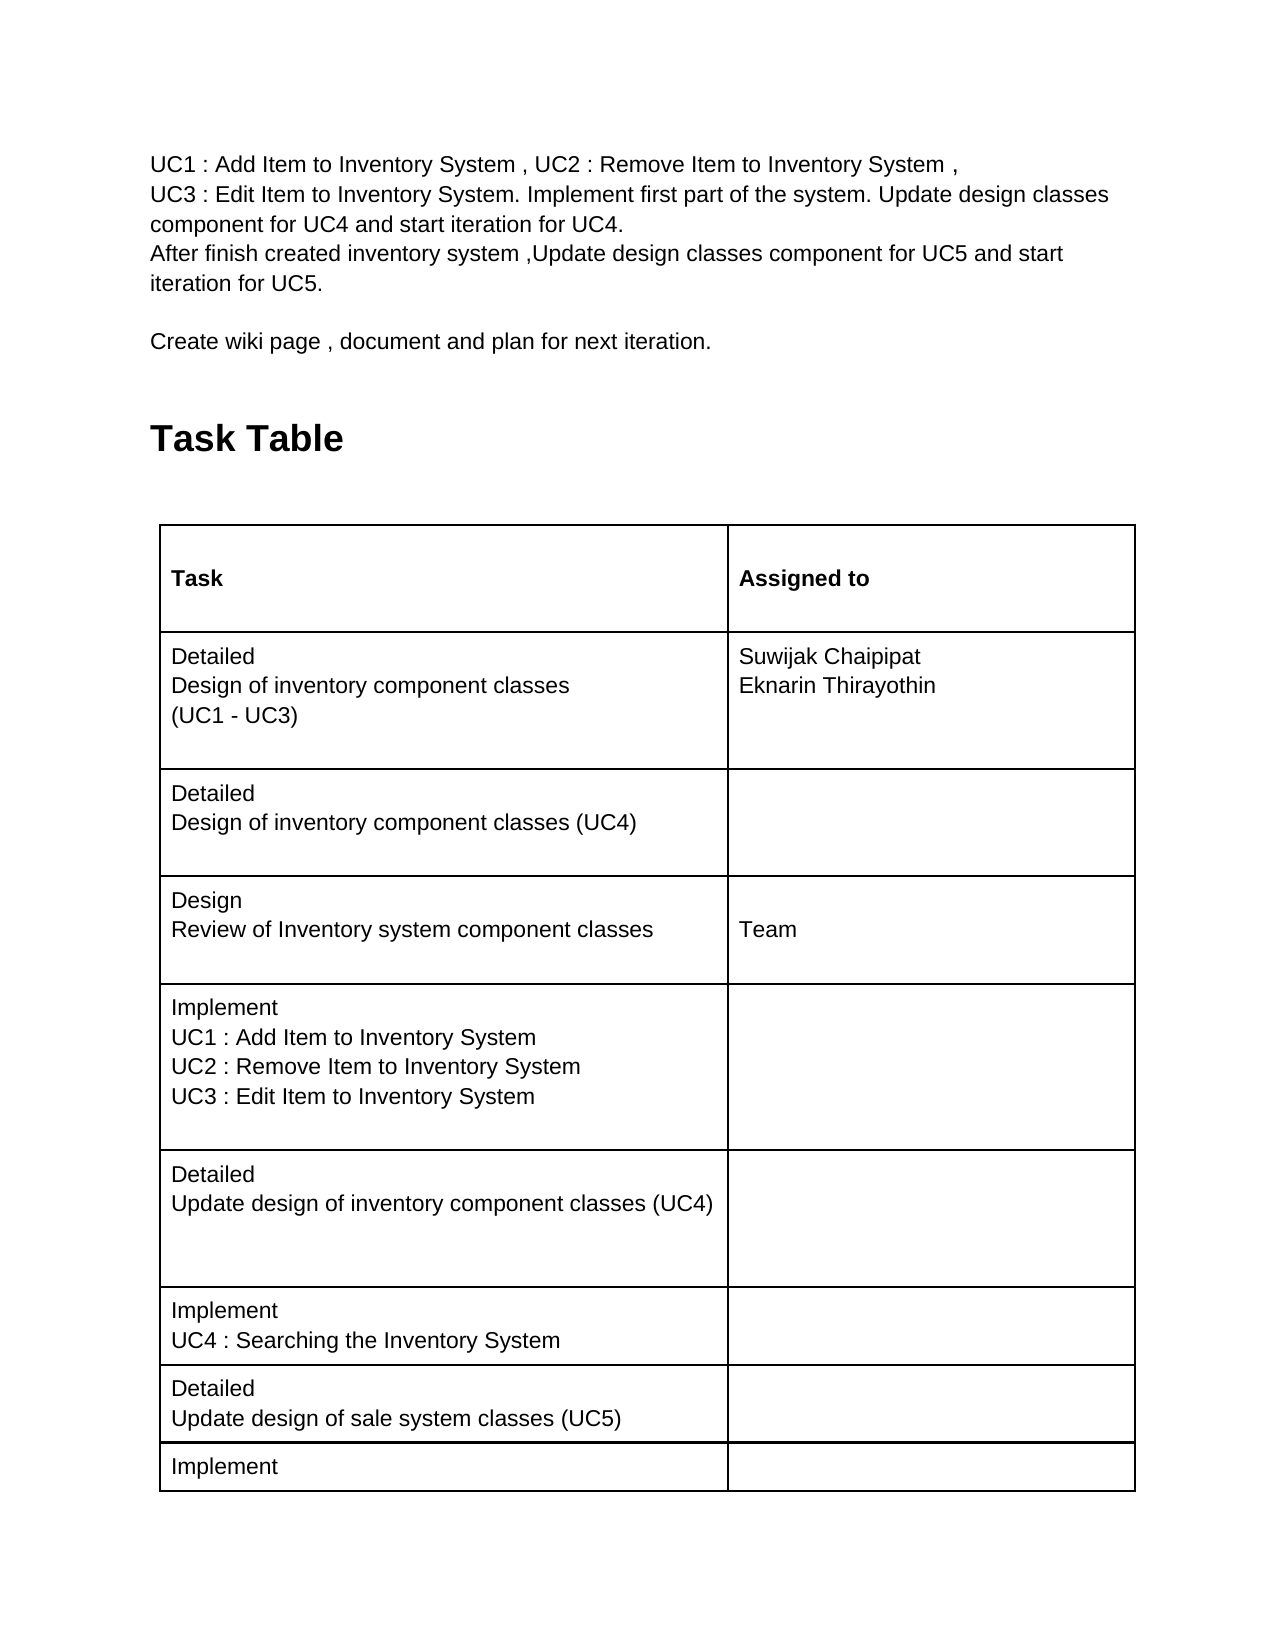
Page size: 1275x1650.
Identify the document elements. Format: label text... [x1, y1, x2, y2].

table_header Assigned to [729, 526, 1134, 631]
table_cell Team [729, 877, 1134, 982]
table_header Task [161, 526, 727, 631]
table_cell Design Review of Inventory system component classes [161, 877, 727, 982]
table_cell Suwijak Chaipipat Eknarin Thirayothin [729, 633, 1134, 768]
text After finish created inventory system ,Update design classes component for UC5 and start iteration for UC5. [150, 241, 1125, 296]
table_cell Detailed Design of inventory component classes (UC1 - UC3) [161, 633, 727, 768]
table_cell [729, 1444, 1134, 1490]
text UC1 : Add Item to Inventory System , UC2 : Remove Item to Inventory System , [150, 150, 1125, 178]
table_cell [729, 1288, 1134, 1363]
table_cell Implement UC1 : Add Item to Inventory System UC2 : Remove Item to Inventory System UC3 : Edit Item to Inventory System [161, 985, 727, 1149]
table_cell [729, 770, 1134, 875]
table_cell [729, 985, 1134, 1149]
table_cell Detailed Update design of inventory component classes (UC4) [161, 1151, 727, 1286]
table_cell Implement UC4 : Searching the Inventory System [161, 1288, 727, 1363]
text UC3 : Edit Item to Inventory System. Implement first part of the system. Update design classes component for UC4 and start iteration for UC4. [150, 182, 1125, 237]
table_cell [729, 1366, 1134, 1441]
table_cell [729, 1151, 1134, 1286]
text Task Table [150, 417, 1125, 459]
table_cell Detailed Update design of sale system classes (UC5) [161, 1366, 727, 1441]
table_cell Detailed Design of inventory component classes (UC4) [161, 770, 727, 875]
text Create wiki page , document and plan for next iteration. [150, 329, 1125, 354]
table_cell Implement [161, 1444, 727, 1490]
